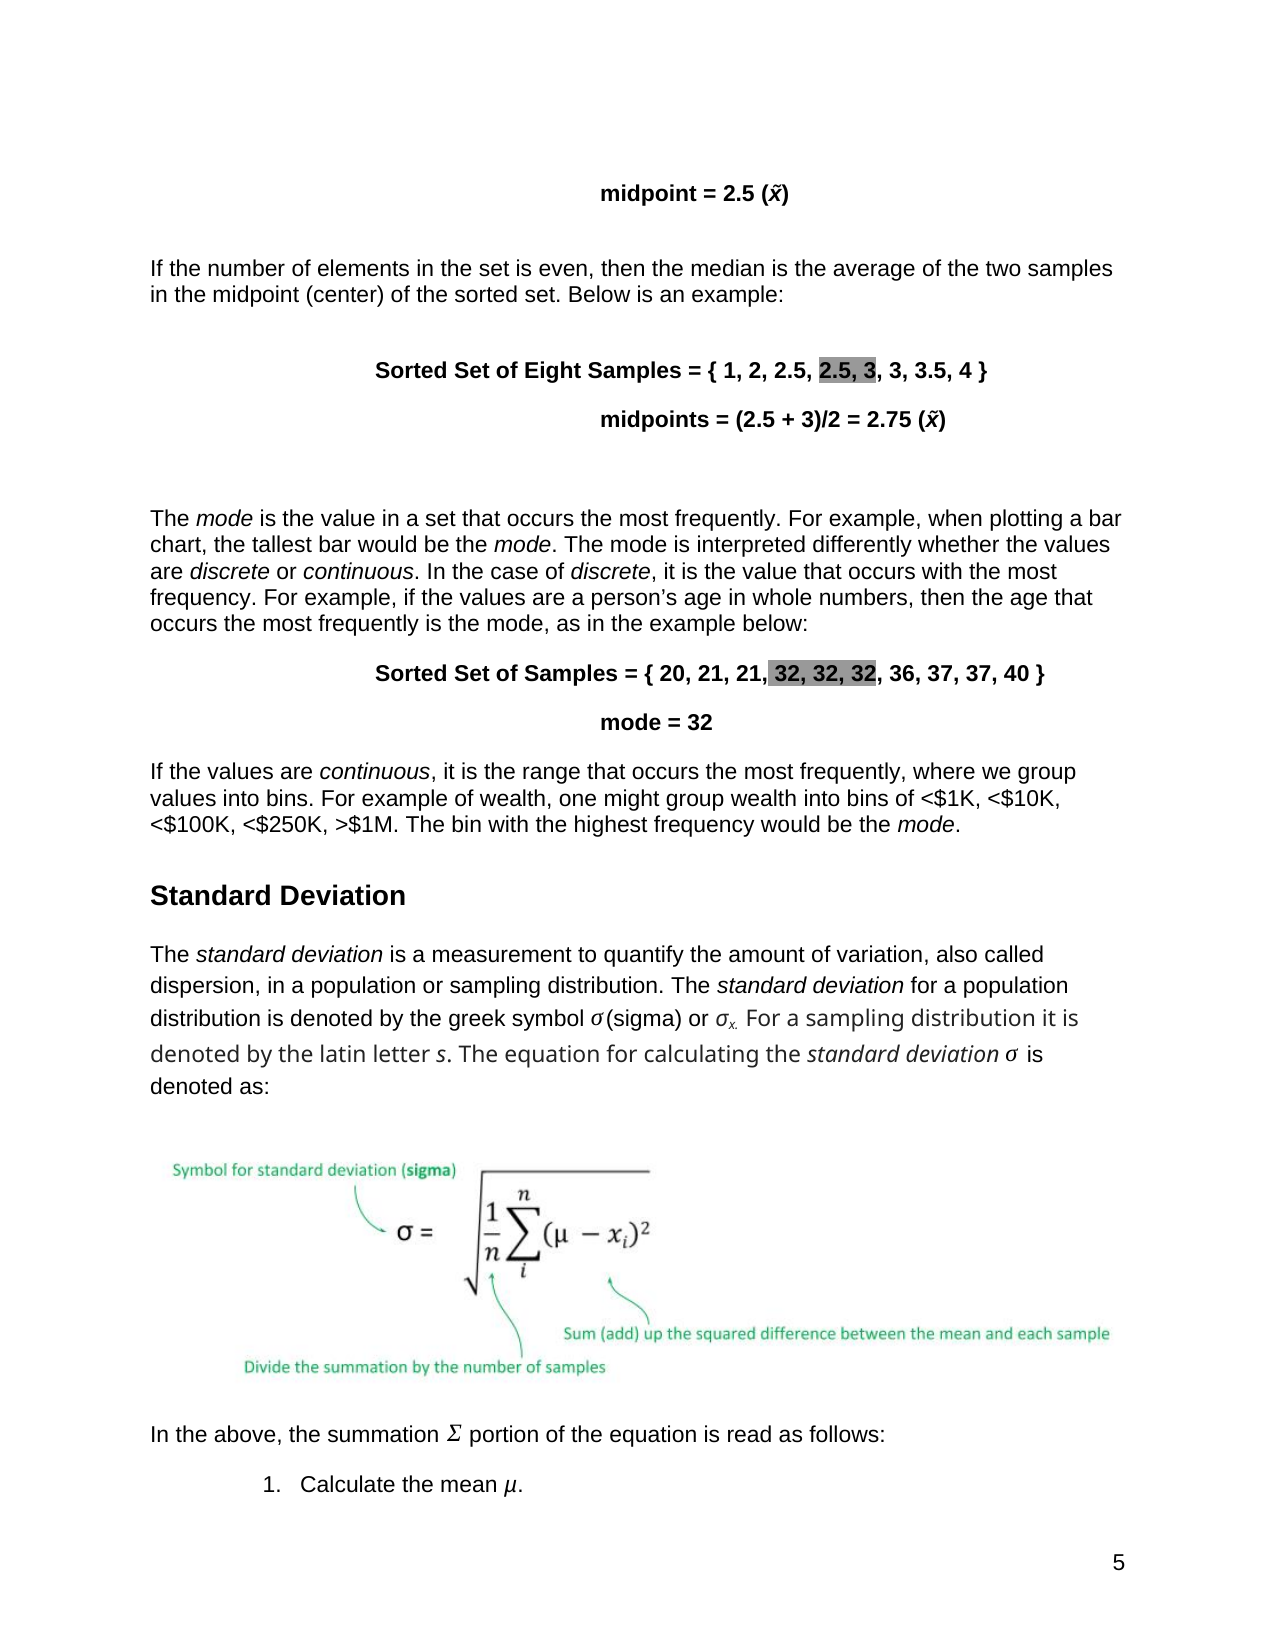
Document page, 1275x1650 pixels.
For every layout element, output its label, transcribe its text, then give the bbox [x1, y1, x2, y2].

text The standard deviation is a measurement to quantify the amount of variation, also called dispersion, in a population or sampling distribution. The standard deviation for a population distribution is denoted by the greek symbol (sigma) or σx. For a sampling distribution it is denoted by the latin letter s. The equation for calculating the standard deviation is denoted as: [150, 941, 1125, 1099]
text If the values are continuous, it is the range that occurs the most frequently, where we group values into bins. For example of wealth, one might group wealth into bins of <$1K, <$10K, <$100K, <$250K, >$1M. The bin with the highest frequency would be the mode. [150, 758, 1125, 837]
text If the number of elements in the set is even, then the median is the average of the two samples in the midpoint (center) of the sorted set. Below is an example: [150, 255, 1125, 308]
list Calculate the mean µ. [262, 1471, 1125, 1497]
text In the above, the summation portion of the equation is read as follows: [150, 1420, 1125, 1448]
text mode = 32 [150, 709, 1125, 735]
text Sorted Set of Eight Samples = { 1, 2, 2.5, 2.5, 3, 3, 3.5, 4 } [150, 331, 1125, 383]
text midpoints = (2.5 + 3)/2 = 2.75 (x̃) [300, 406, 1125, 433]
text midpoint = 2.5 (x̃) [300, 179, 1125, 232]
picture [150, 1139, 1125, 1394]
subtitle Standard Deviation [150, 879, 1125, 911]
text The mode is the value in a set that occurs the most frequently. For example, when plotting a bar chart, the tallest bar would be the mode. The mode is interpreted differently whether the values are discrete or continuous. In the case of discrete, it is the value that occurs with the most frequency. For example, if the values are a person’s age in whole numbers, then the age that occurs the most frequently is the mode, as in the example below: [150, 505, 1125, 637]
text Sorted Set of Samples = { 20, 21, 21, 32, 32, 32, 36, 37, 37, 40 } [150, 659, 1125, 686]
